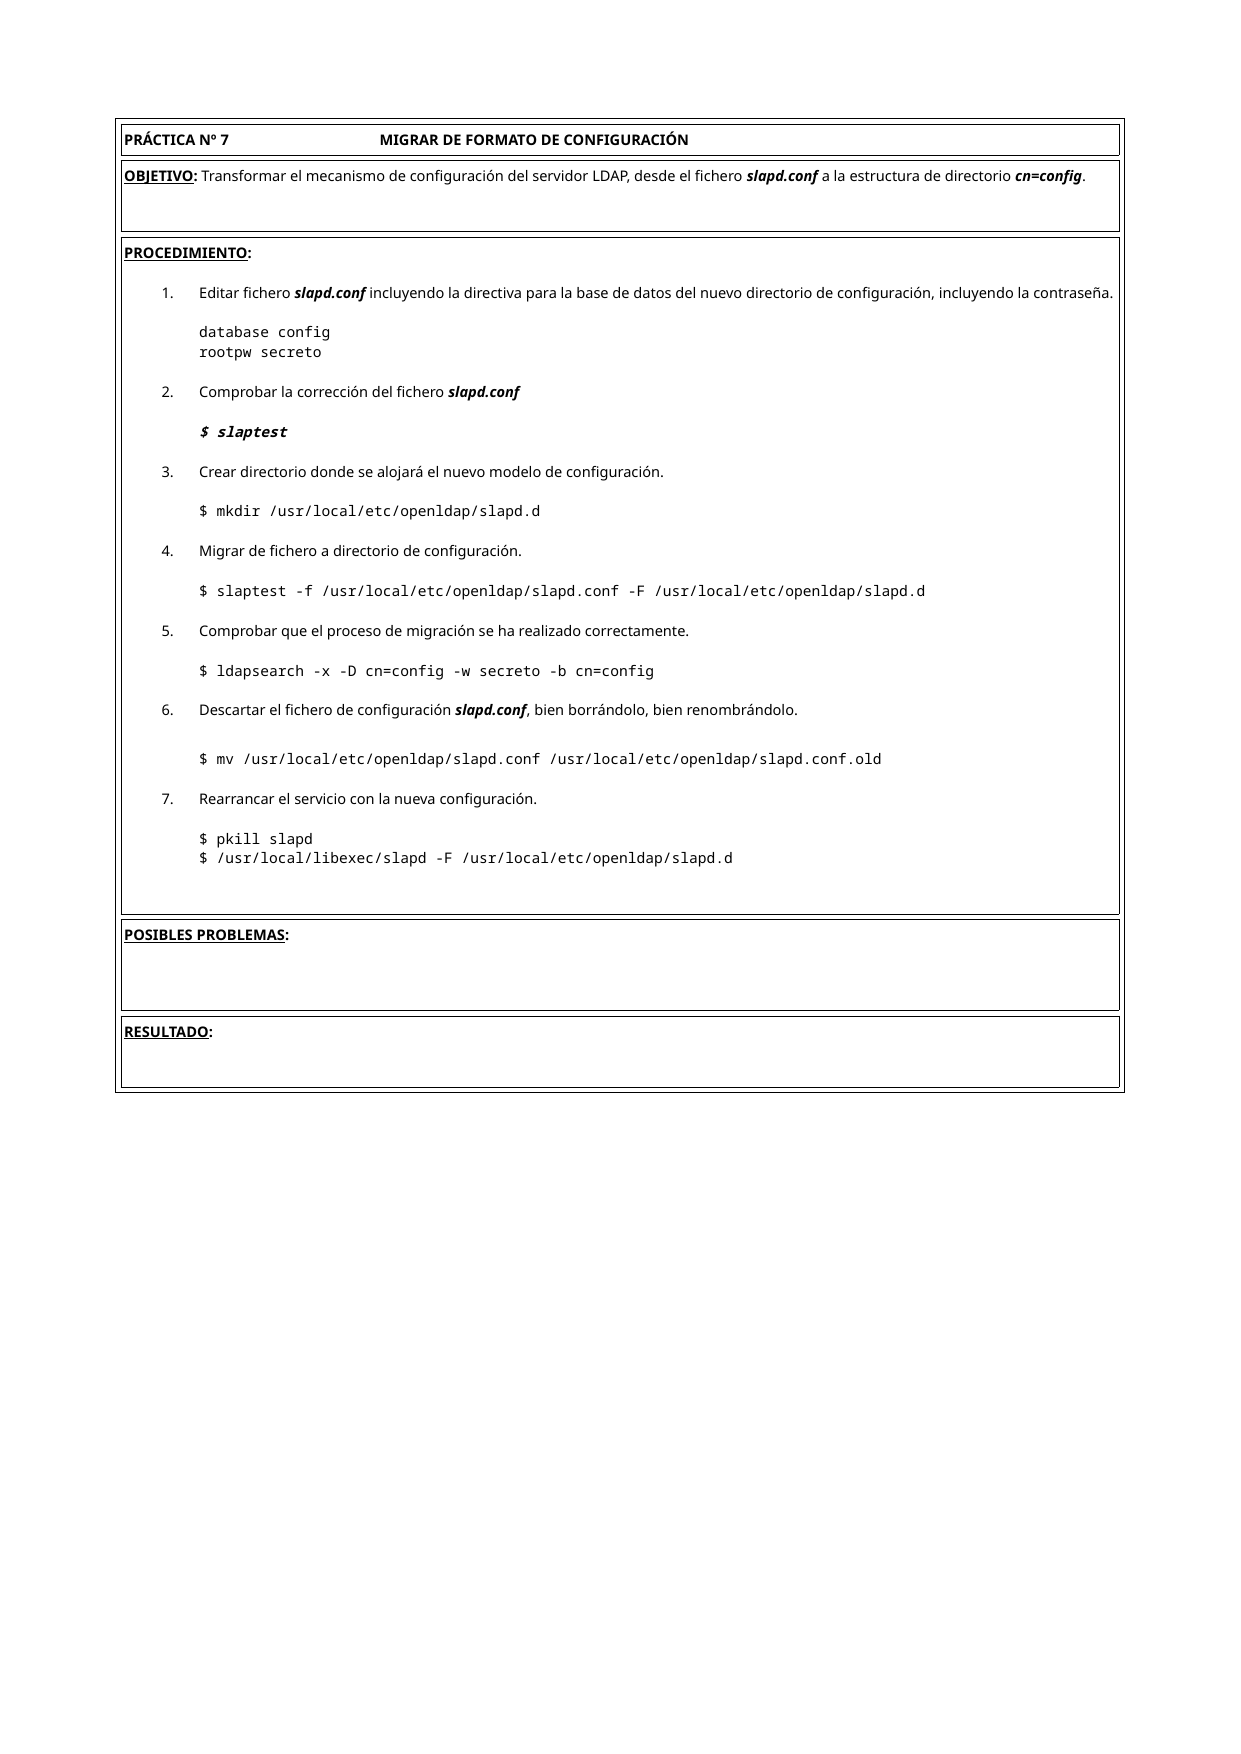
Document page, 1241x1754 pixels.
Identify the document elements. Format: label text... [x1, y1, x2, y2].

table_header MIGRAR DE FORMATO DE CONFIGURACIÓN [374, 119, 1121, 155]
table_cell PROCEDIMIENTO: Editar fichero slapd.conf incluyendo la directiva para la base de datos del nuevo directorio de configuración, incluyendo la contraseña. database config rootpw secreto Comprobar la corrección del fichero slapd.conf $ slaptest Crear directorio donde se alojará el nuevo modelo de configuración. $ mkdir /usr/local/etc/openldap/slapd.d Migrar de fichero a directorio de configuración. $ slaptest -f /usr/local/etc/openldap/slapd.conf -F /usr/local/etc/openldap/slapd.d Comprobar que el proceso de migración se ha realizado correctamente. $ ldapsearch -x -D cn=config -w secreto -b cn=config Descartar el fichero de configuración slapd.conf, bien borrándolo, bien renombrándolo. $ mv /usr/local/etc/openldap/slapd.conf /usr/local/etc/openldap/slapd.conf.old Rearrancar el servicio con la nueva configuración. $ pkill slapd $ /usr/local/libexec/slapd -F /usr/local/etc/openldap/slapd.d [118, 231, 1121, 914]
table_header PRÁCTICA Nº 7 [118, 119, 373, 155]
table_cell POSIBLES PROBLEMAS: [118, 914, 1121, 1010]
table_cell OBJETIVO: Transformar el mecanismo de configuración del servidor LDAP, desde el fichero slapd.conf a la estructura de directorio cn=config. [118, 155, 1121, 231]
table_cell RESULTADO: [118, 1010, 1121, 1087]
